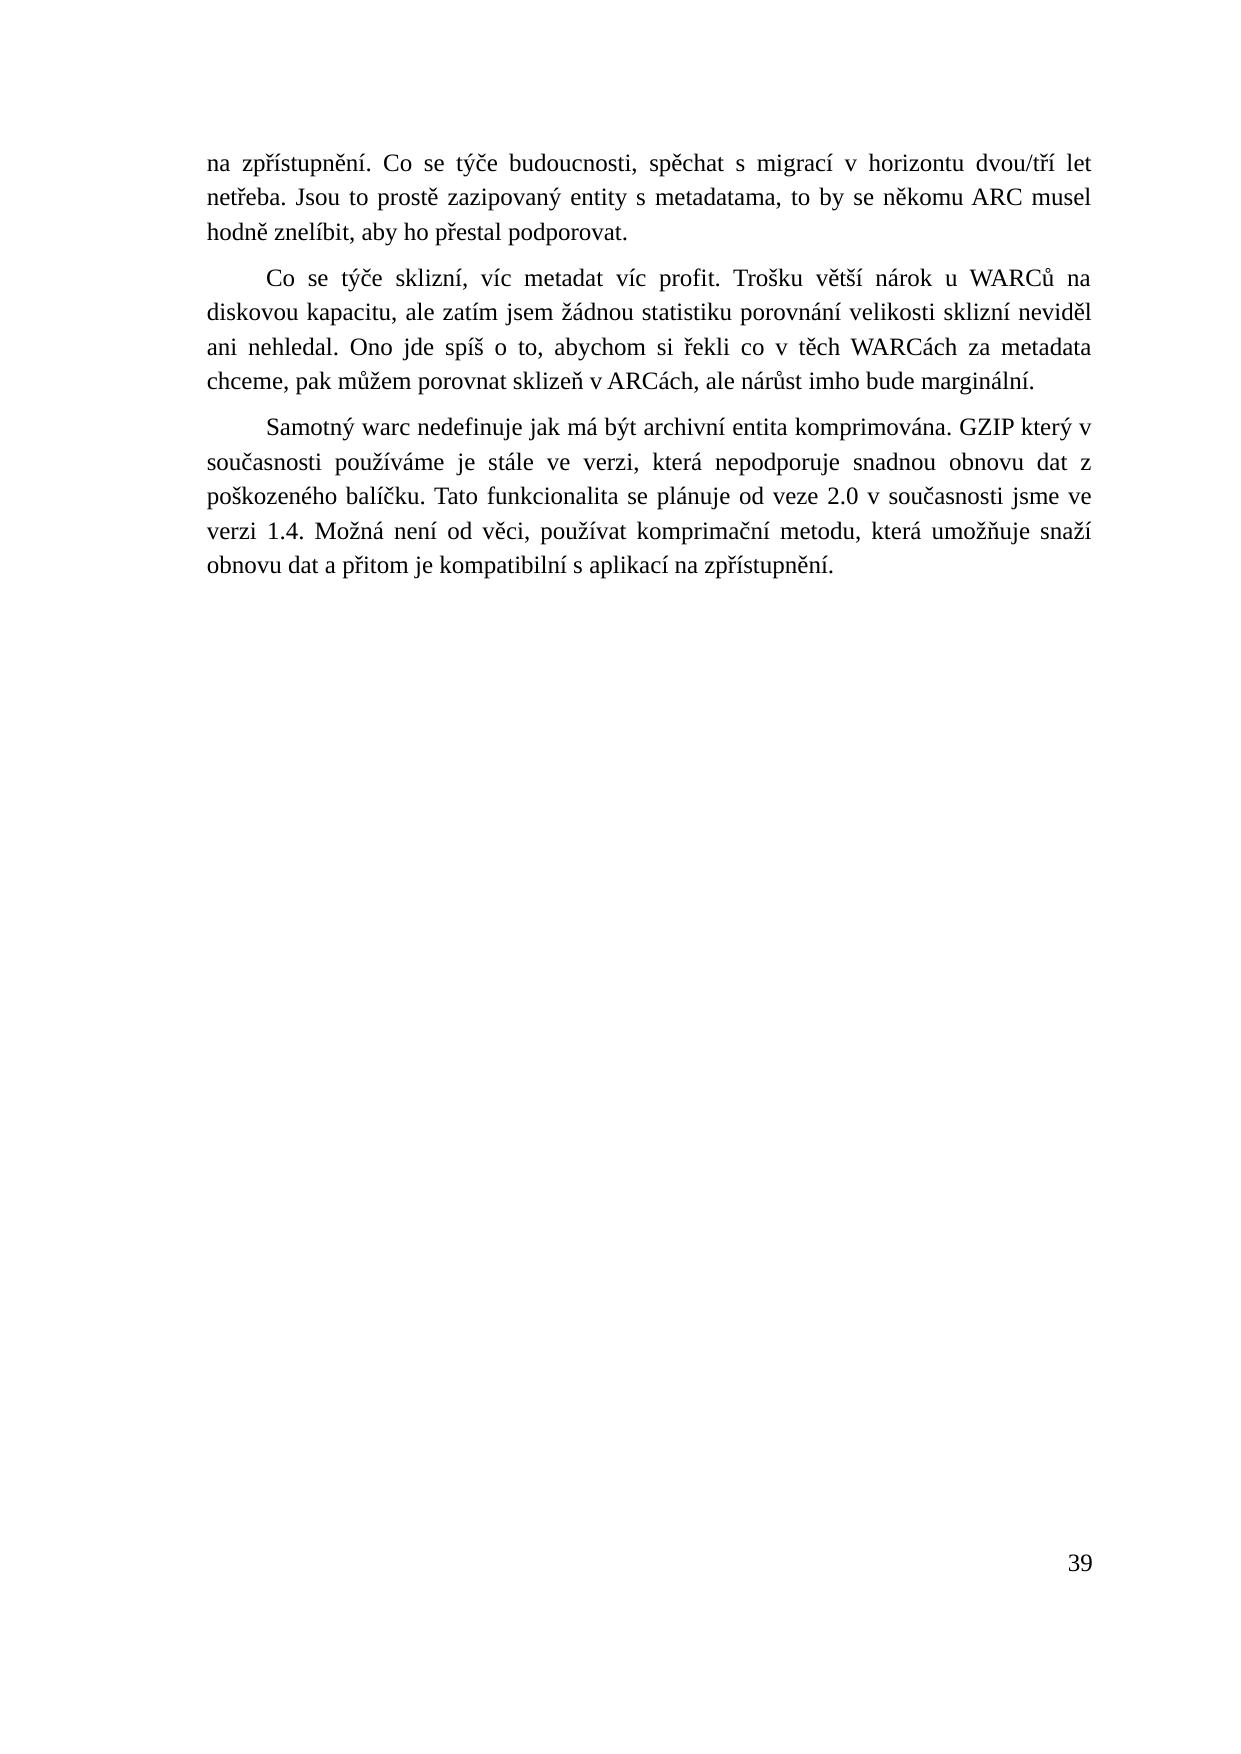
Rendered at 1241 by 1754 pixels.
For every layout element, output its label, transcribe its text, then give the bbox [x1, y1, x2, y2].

text Co se týče sklizní, víc metadat víc profit. Trošku větší nárok u WARCů na diskovou kapacitu, ale zatím jsem žádnou statistiku porovnání velikosti sklizní neviděl ani nehledal. Ono jde spíš o to, abychom si řekli co v těch WARCách za metadata chceme, pak můžem porovnat sklizeň v ARCách, ale nárůst imho bude marginální. [207, 263, 1093, 395]
text na zpřístupnění. Co se týče budoucnosti, spěchat s migrací v horizontu dvou/tří let netřeba. Jsou to prostě zazipovaný entity s metadatama, to by se někomu ARC musel hodně znelíbit, aby ho přestal podporovat. [207, 148, 1093, 245]
text Samotný warc nedefinuje jak má být archivní entita komprimována. GZIP který v současnosti používáme je stále ve verzi, která nepodporuje snadnou obnovu dat z poškozeného balíčku. Tato funkcionalita se plánuje od veze 2.0 v současnosti jsme ve verzi 1.4. Možná není od věci, používat komprimační metodu, která umožňuje snaží obnovu dat a přitom je kompatibilní s aplikací na zpřístupnění. [207, 412, 1093, 579]
